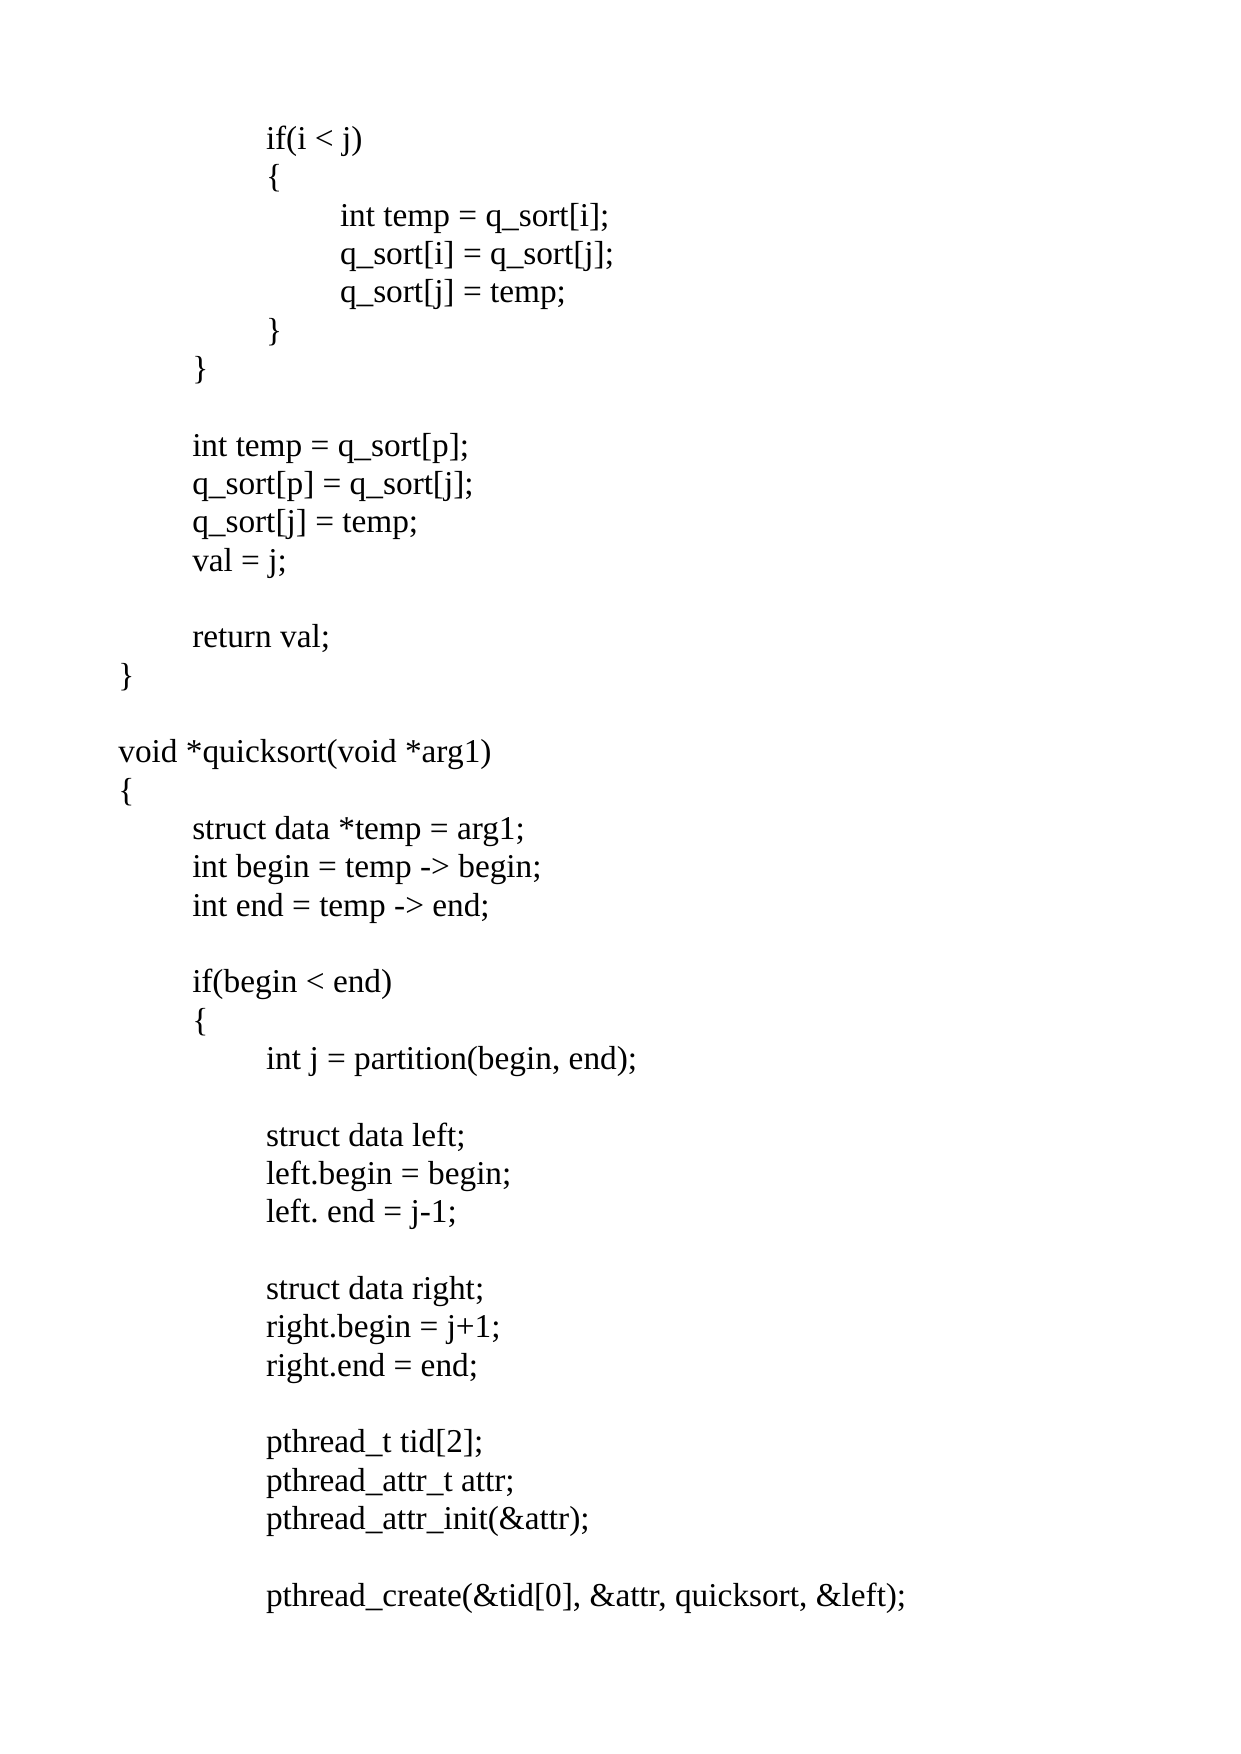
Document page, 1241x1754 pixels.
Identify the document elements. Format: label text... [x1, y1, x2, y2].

text struct data left; [118, 1115, 1122, 1153]
text struct data right; [118, 1268, 1122, 1306]
text int end = temp -> end; [118, 885, 1122, 923]
text { [118, 770, 1122, 808]
text pthread_t tid[2]; [118, 1421, 1122, 1460]
text pthread_attr_t attr; [118, 1460, 1122, 1498]
text pthread_create(&tid[0], &attr, quicksort, &left); [118, 1575, 1122, 1613]
text void *quicksort(void *arg1) [118, 731, 1122, 770]
text pthread_attr_init(&attr); [118, 1498, 1122, 1536]
text right.end = end; [118, 1345, 1122, 1383]
text } [118, 655, 1122, 693]
text { [118, 1000, 1122, 1038]
text right.begin = j+1; [118, 1306, 1122, 1345]
text } [118, 310, 1122, 348]
text struct data *temp = arg1; [118, 808, 1122, 846]
text left. end = j-1; [118, 1191, 1122, 1230]
text } [118, 348, 1122, 386]
text q_sort[j] = temp; [118, 271, 1122, 310]
text q_sort[j] = temp; [118, 501, 1122, 540]
text { [118, 156, 1122, 195]
text if(i < j) [118, 118, 1122, 156]
text int temp = q_sort[i]; [118, 195, 1122, 233]
text int temp = q_sort[p]; [118, 425, 1122, 463]
text return val; [118, 616, 1122, 655]
text q_sort[p] = q_sort[j]; [118, 463, 1122, 501]
text val = j; [118, 540, 1122, 578]
text int begin = temp -> begin; [118, 846, 1122, 885]
text q_sort[i] = q_sort[j]; [118, 233, 1122, 271]
text int j = partition(begin, end); [118, 1038, 1122, 1076]
text left.begin = begin; [118, 1153, 1122, 1191]
text if(begin < end) [118, 961, 1122, 1000]
